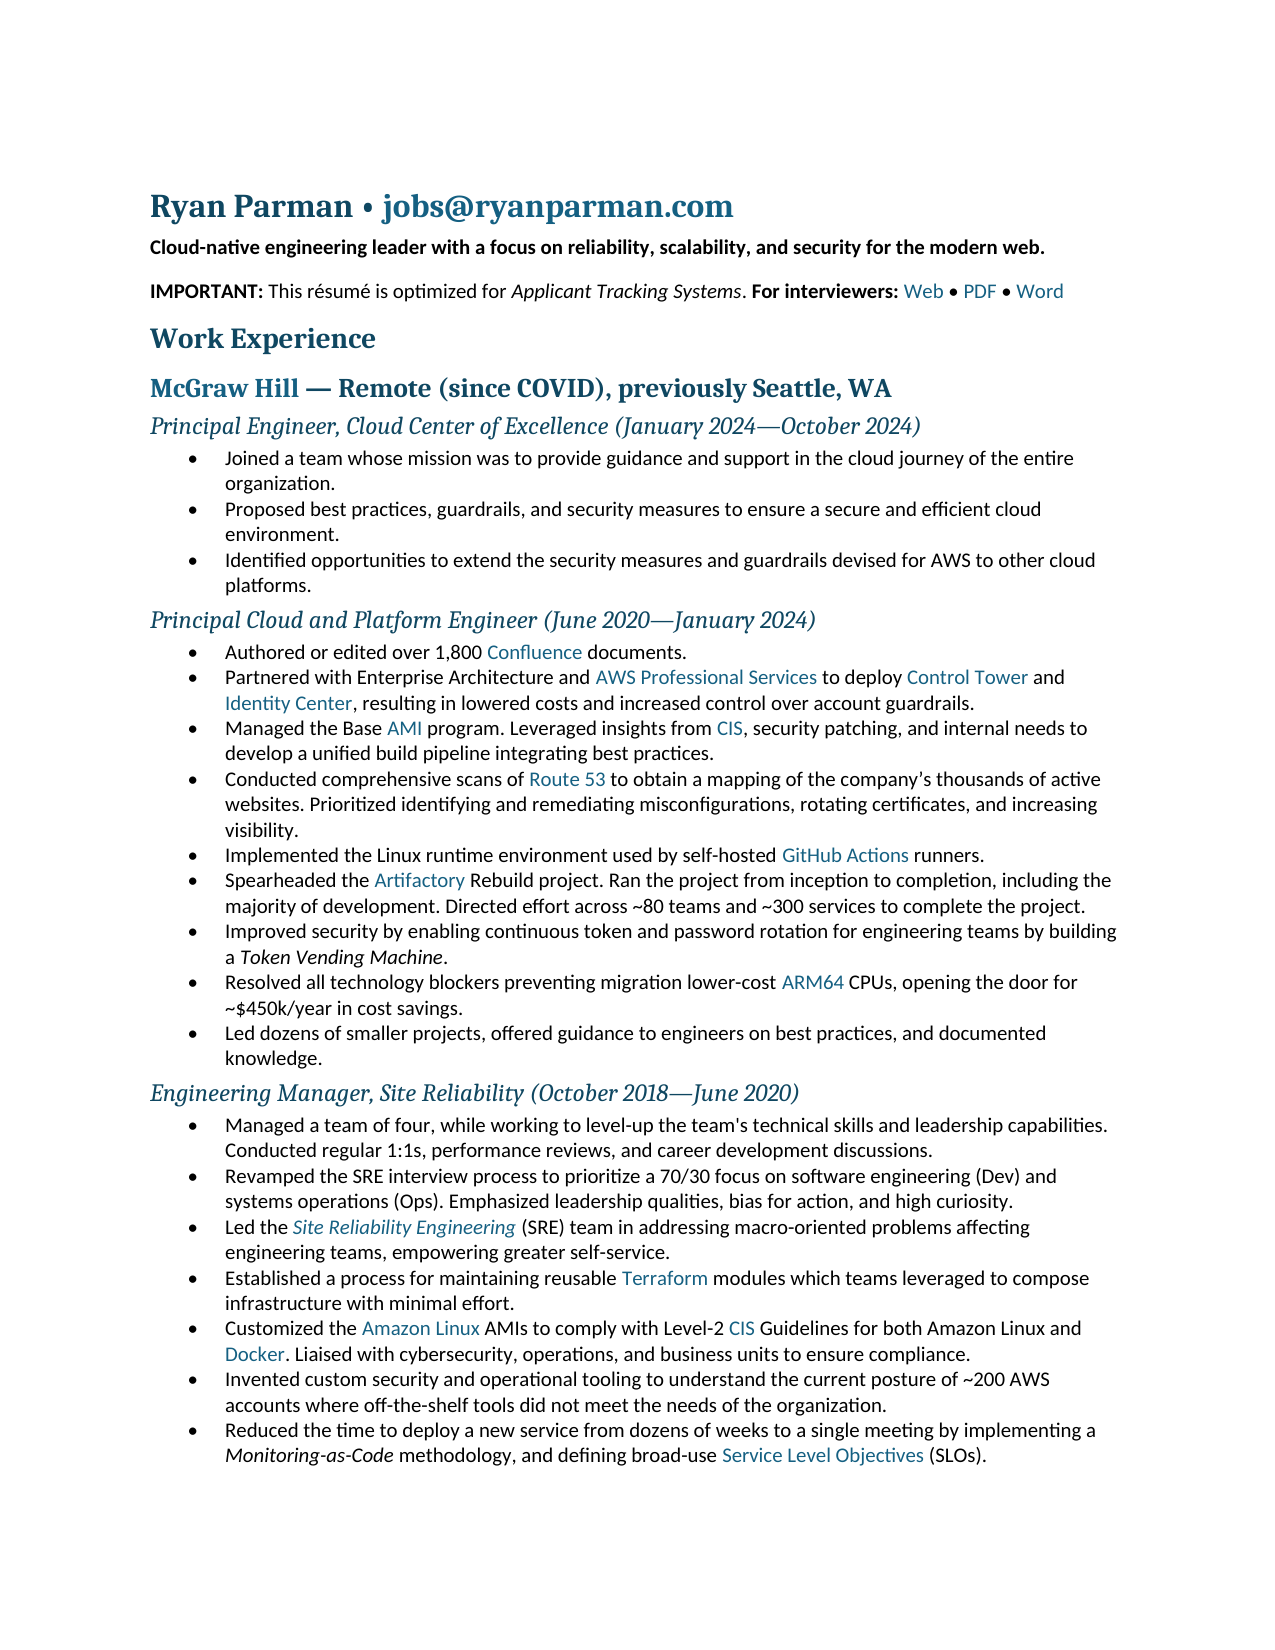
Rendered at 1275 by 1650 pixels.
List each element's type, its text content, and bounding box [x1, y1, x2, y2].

list Customized the Amazon Linux AMIs to comply with Level-2 CIS Guidelines for both Amazon Linux and Docker. Liaised with cybersecurity, operations, and business units to ensure compliance. [187, 1316, 1125, 1366]
list Implemented the Linux runtime environment used by self-hosted GitHub Actions runners. [187, 842, 1125, 868]
list Identified opportunities to extend the security measures and guardrails devised for AWS to other cloud platforms. [187, 547, 1125, 598]
subtitle Work Experience [150, 322, 1125, 356]
subtitle Principal Cloud and Platform Engineer (June 2020—January 2024) [150, 606, 1125, 635]
list Spearheaded the Artifactory Rebuild project. Ran the project from inception to completion, including the majority of development. Directed effort across ~80 teams and ~300 services to complete the project. [187, 868, 1125, 918]
list Conducted comprehensive scans of Route 53 to obtain a mapping of the company’s thousands of active websites. Prioritized identifying and remediating misconfigurations, rotating certificates, and increasing visibility. [187, 766, 1125, 842]
subtitle McGraw Hill — Remote (since COVID), previously Seattle, WA [150, 373, 1125, 404]
list Reduced the time to deploy a new service from dozens of weeks to a single meeting by implementing a Monitoring-as-Code methodology, and defining broad-use Service Level Objectives (SLOs). [187, 1417, 1125, 1468]
list Authored or edited over 1,800 Confluence documents. [187, 639, 1125, 664]
list Revamped the SRE interview process to prioritize a 70/30 focus on software engineering (Dev) and systems operations (Ops). Emphasized leadership qualities, bias for action, and high curiosity. [187, 1163, 1125, 1214]
list Invented custom security and operational tooling to understand the current posture of ~200 AWS accounts where off-the-shelf tools did not meet the needs of the organization. [187, 1366, 1125, 1417]
text IMPORTANT: This résumé is optimized for Applicant Tracking Systems. For interviewers: Web • PDF • Word [150, 278, 1125, 304]
list Proposed best practices, guardrails, and security measures to ensure a secure and efficient cloud environment. [187, 496, 1125, 547]
subtitle Ryan Parman • jobs@ryanparman.com [150, 187, 1125, 226]
list Resolved all technology blockers preventing migration lower-cost ARM64 CPUs, opening the door for ~$450k/year in cost savings. [187, 969, 1125, 1020]
text Cloud-native engineering leader with a focus on reliability, scalability, and security for the modern web. [150, 234, 1125, 259]
list Improved security by enabling continuous token and password rotation for engineering teams by building a Token Vending Machine. [187, 918, 1125, 969]
list Led dozens of smaller projects, offered guidance to engineers on best practices, and documented knowledge. [187, 1020, 1125, 1071]
list Led the Site Reliability Engineering (SRE) team in addressing macro-oriented problems affecting engineering teams, empowering greater self-service. [187, 1214, 1125, 1265]
list Partnered with Enterprise Architecture and AWS Professional Services to deploy Control Tower and Identity Center, resulting in lowered costs and increased control over account guardrails. [187, 664, 1125, 715]
list Joined a team whose mission was to provide guidance and support in the cloud journey of the entire organization. [187, 445, 1125, 496]
subtitle Engineering Manager, Site Reliability (October 2018—June 2020) [150, 1079, 1125, 1108]
list Managed a team of four, while working to level-up the team's technical skills and leadership capabilities. Conducted regular 1:1s, performance reviews, and career development discussions. [187, 1112, 1125, 1163]
subtitle Principal Engineer, Cloud Center of Excellence (January 2024—October 2024) [150, 412, 1125, 441]
list Established a process for maintaining reusable Terraform modules which teams leveraged to compose infrastructure with minimal effort. [187, 1265, 1125, 1316]
list Managed the Base AMI program. Leveraged insights from CIS, security patching, and internal needs to develop a unified build pipeline integrating best practices. [187, 715, 1125, 766]
